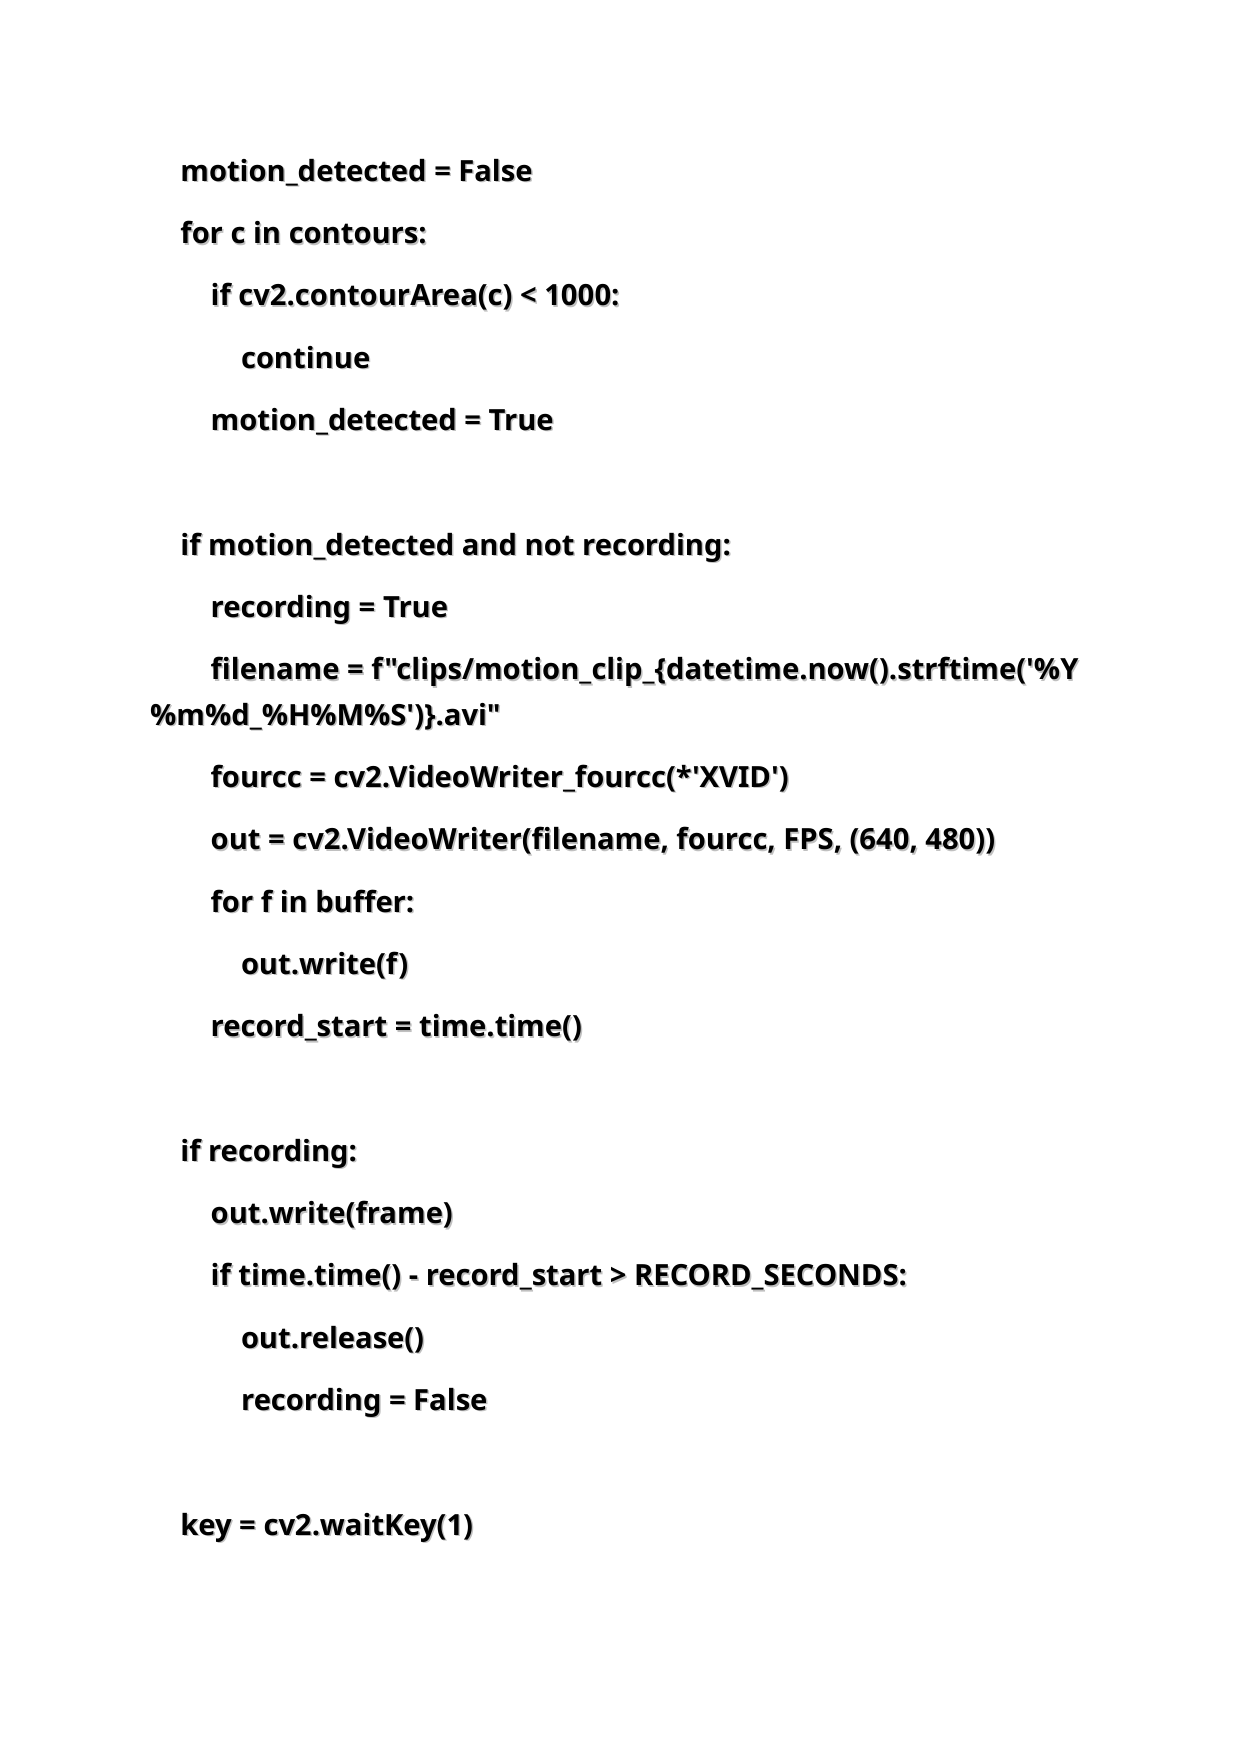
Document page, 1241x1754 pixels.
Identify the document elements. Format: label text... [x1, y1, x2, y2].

text motion_detected = True [150, 399, 1090, 439]
text if recording: [150, 1130, 1090, 1170]
text continue [150, 337, 1090, 377]
text if motion_detected and not recording: [150, 524, 1090, 563]
text filename = f"clips/motion_clip_{datetime.now().strftime('%Y%m%d_%H%M%S')}.avi" [150, 648, 1090, 734]
text motion_detected = False [150, 150, 1090, 190]
text recording = False [150, 1379, 1090, 1419]
text fourcc = cv2.VideoWriter_fourcc(*'XVID') [150, 756, 1090, 796]
text for f in buffer: [150, 881, 1090, 921]
text if cv2.contourArea(c) < 1000: [150, 274, 1090, 314]
text for c in contours: [150, 212, 1090, 252]
text out.write(frame) [150, 1192, 1090, 1232]
text if time.time() - record_start > RECORD_SECONDS: [150, 1254, 1090, 1294]
text recording = True [150, 586, 1090, 626]
text out.write(f) [150, 943, 1090, 983]
text out.release() [150, 1317, 1090, 1357]
text out = cv2.VideoWriter(filename, fourcc, FPS, (640, 480)) [150, 818, 1090, 858]
text key = cv2.waitKey(1) [150, 1504, 1090, 1543]
text record_start = time.time() [150, 1005, 1090, 1045]
